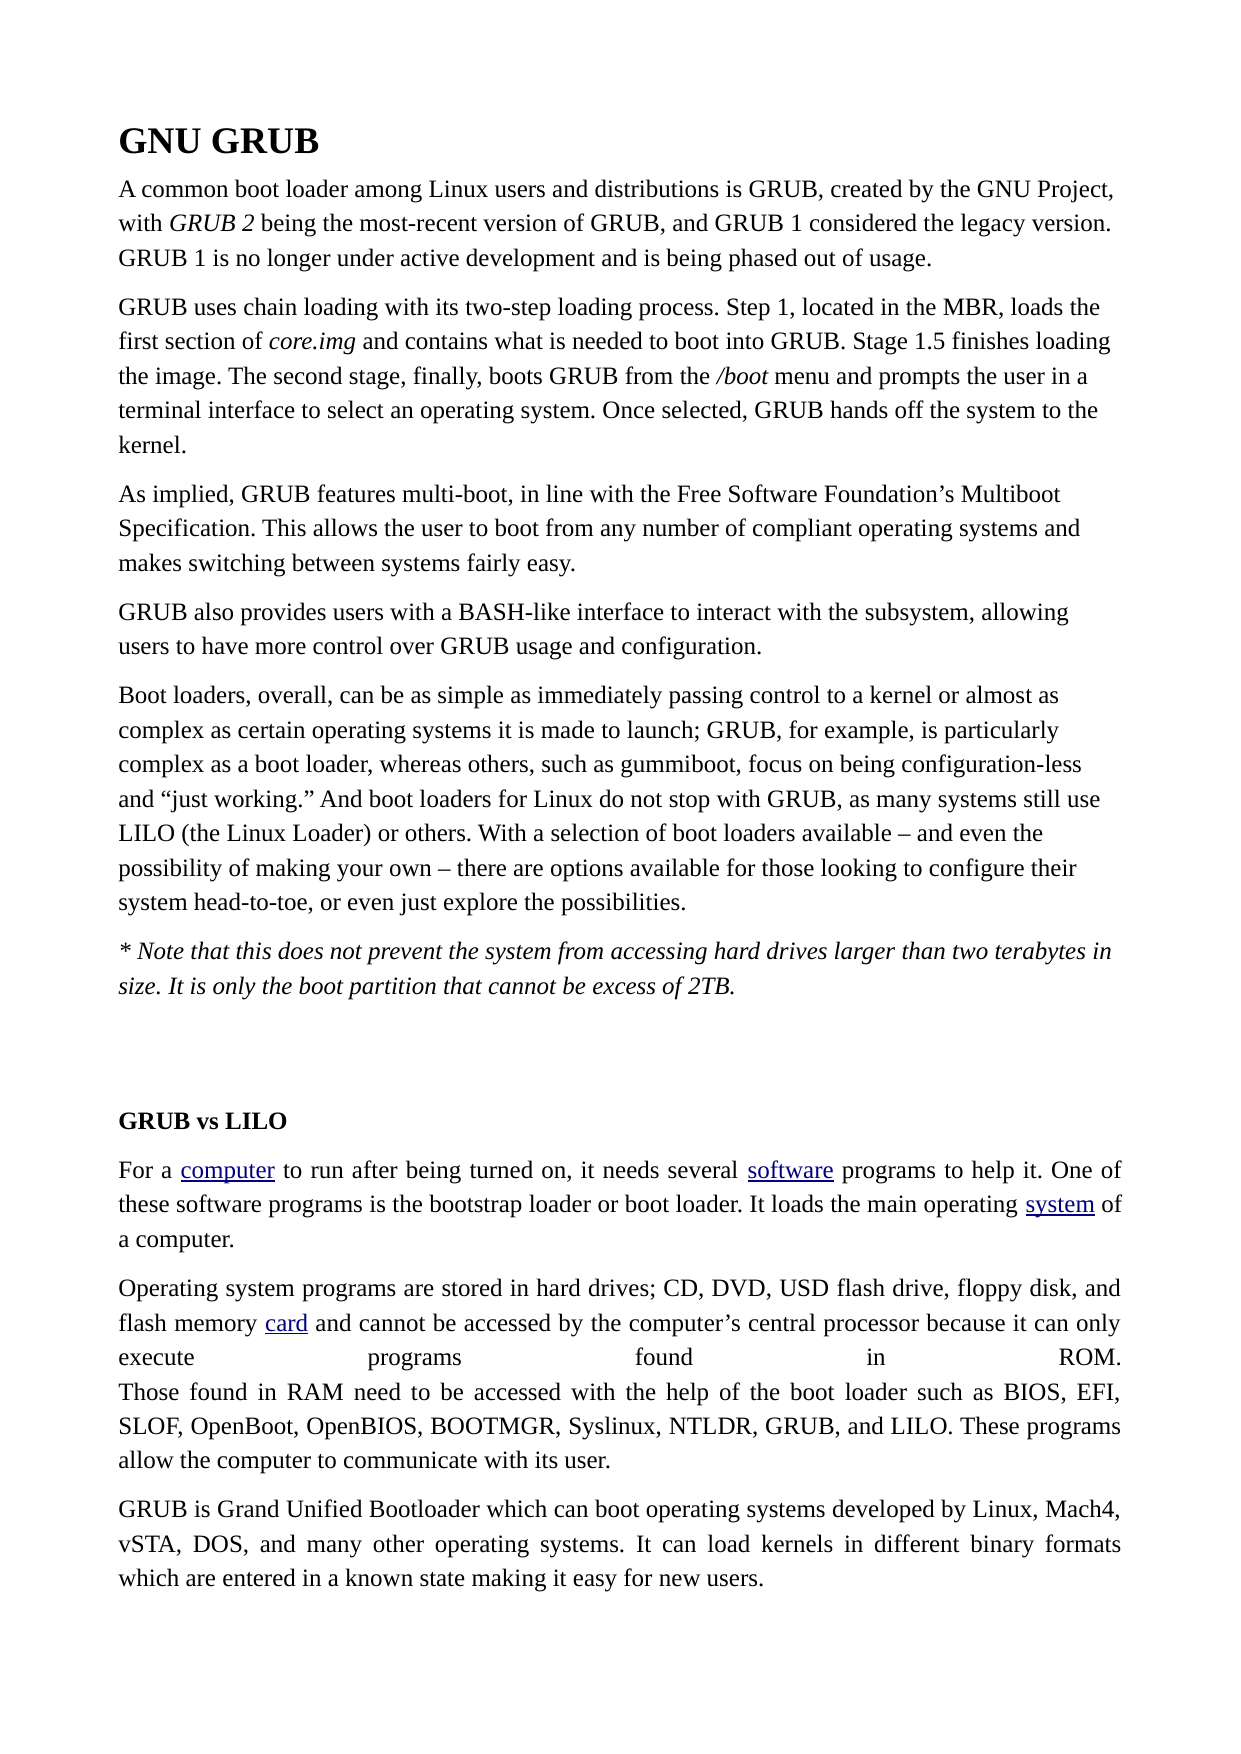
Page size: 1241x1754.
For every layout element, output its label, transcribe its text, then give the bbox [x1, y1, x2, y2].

text A common boot loader among Linux users and distributions is GRUB, created by the GNU Project, with GRUB 2 being the most-recent version of GRUB, and GRUB 1 considered the legacy version. GRUB 1 is no longer under active development and is being phased out of usage. [118, 174, 1122, 271]
text GRUB also provides users with a BASH-like interface to interact with the subsystem, allowing users to have more control over GRUB usage and configuration. [118, 597, 1122, 660]
text Boot loaders, overall, can be as simple as immediately passing control to a kernel or almost as complex as certain operating systems it is made to launch; GRUB, for example, is particularly complex as a boot loader, whereas others, such as gummiboot, focus on being configuration-less and “just working.” And boot loaders for Linux do not stop with GRUB, as many systems still use LILO (the Linux Loader) or others. With a selection of boot loaders available – and even the possibility of making your own – there are options available for those looking to configure their system head-to-toe, or even just explore the possibilities. [118, 680, 1122, 916]
text For a computer to run after being turned on, it needs several software programs to help it. One of these software programs is the bootstrap loader or boot loader. It loads the main operating system of a computer. [118, 1155, 1122, 1253]
text As implied, GRUB features multi-boot, in line with the Free Software Foundation’s Multiboot Specification. This allows the user to boot from any number of compliant operating systems and makes switching between systems fairly easy. [118, 479, 1122, 576]
text GRUB is Grand Unified Bootloader which can boot operating systems developed by Linux, Mach4, vSTA, DOS, and many other operating systems. It can load kernels in different binary formats which are entered in a known state making it easy for new users. [118, 1494, 1122, 1592]
text GRUB uses chain loading with its two-step loading process. Step 1, located in the MBR, loads the first section of core.img and contains what is needed to boot into GRUB. Stage 1.5 finishes loading the image. The second stage, finally, boots GRUB from the /boot menu and prompts the user in a terminal interface to select an operating system. Once selected, GRUB hands off the system to the kernel. [118, 292, 1122, 458]
text Operating system programs are stored in hard drives; CD, DVD, USD flash drive, floppy disk, and flash memory card and cannot be accessed by the computer’s central processor because it can only execute programs found in ROM. Those found in RAM need to be accessed with the help of the boot loader such as BIOS, EFI, SLOF, OpenBoot, OpenBIOS, BOOTMGR, Syslinux, NTLDR, GRUB, and LILO. These programs allow the computer to communicate with its user. [118, 1273, 1122, 1474]
text * Note that this does not prevent the system from accessing hard drives larger than two terabytes in size. It is only the boot partition that cannot be excess of 2TB. [118, 936, 1122, 999]
subtitle GNU GRUB [118, 118, 1122, 161]
text GRUB vs LILO [118, 1106, 1122, 1135]
